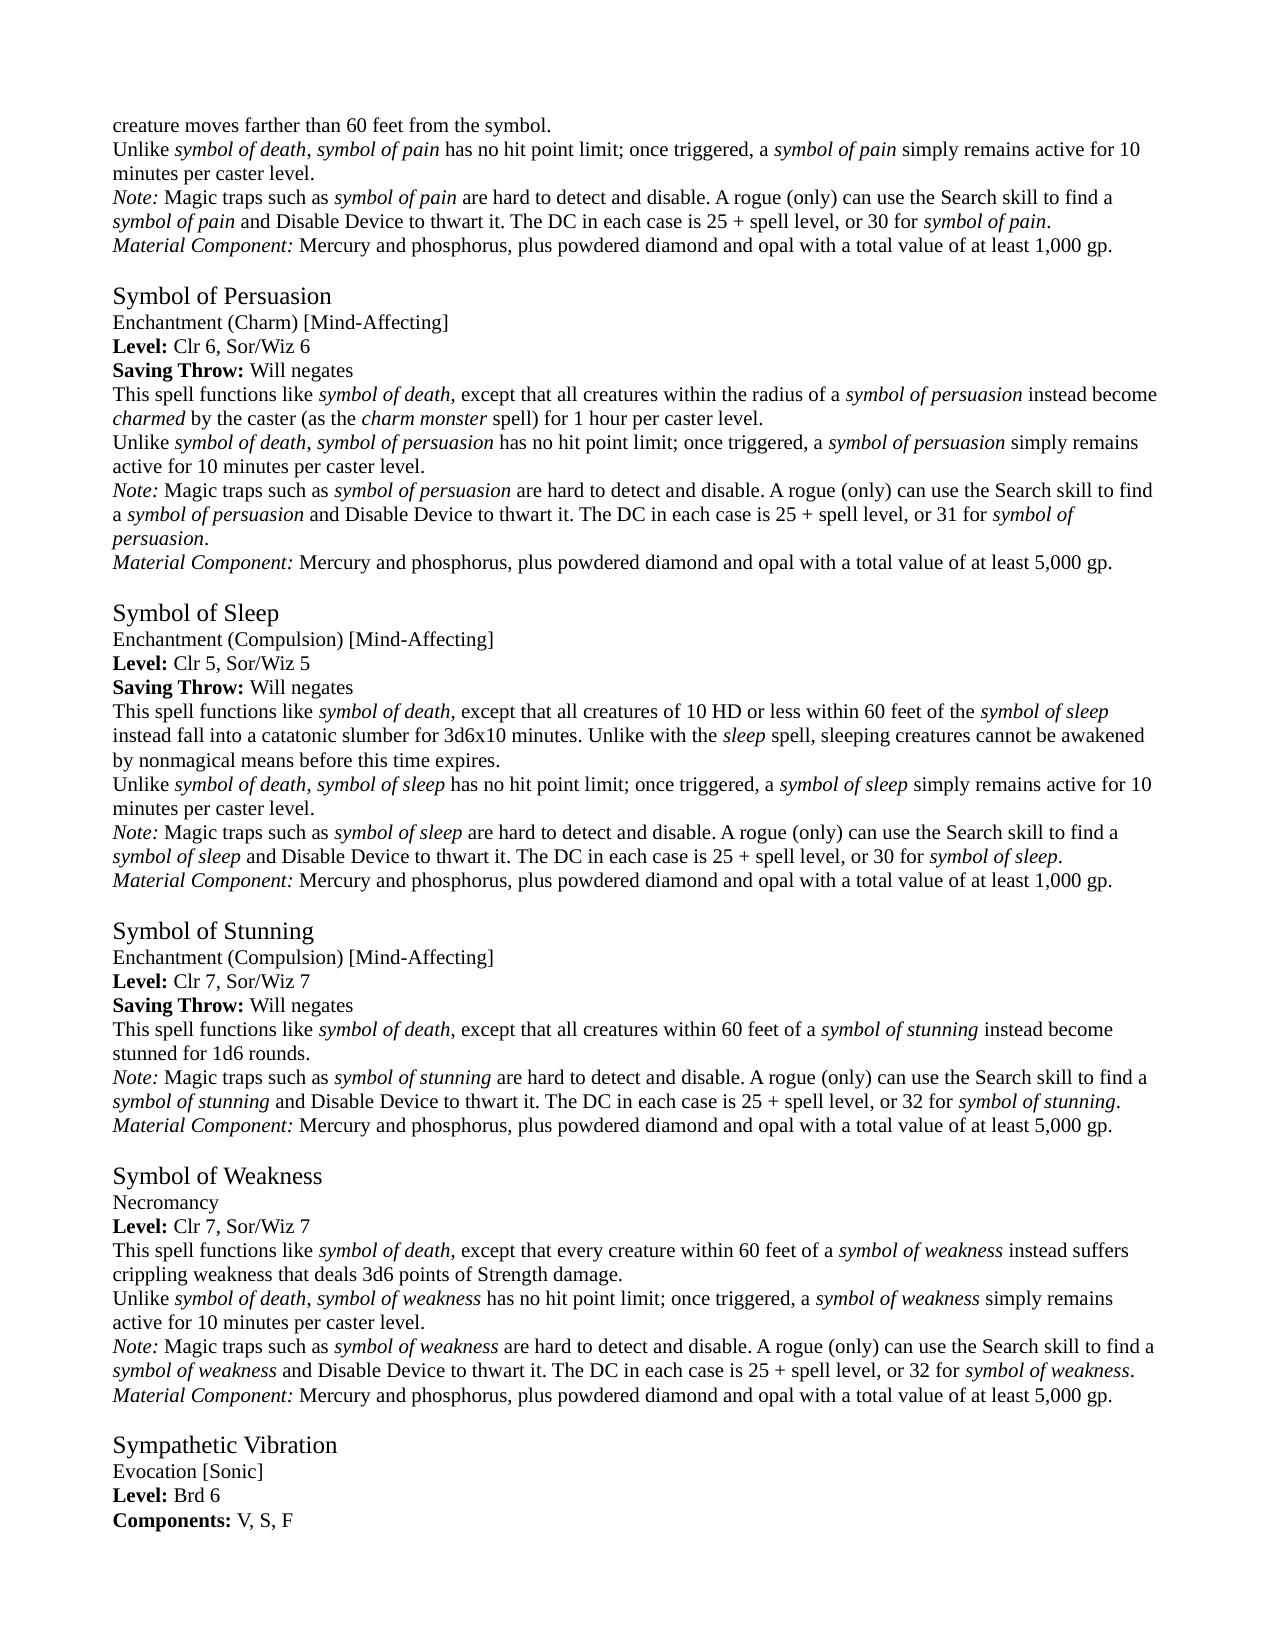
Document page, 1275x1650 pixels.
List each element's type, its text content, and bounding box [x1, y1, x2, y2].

text Unlike symbol of death, symbol of persuasion has no hit point limit; once triggered, a symbol of persuasion simply remains active for 10 minutes per caster level. [112, 430, 1162, 478]
text Symbol of Sleep [112, 598, 1162, 627]
text Symbol of Weakness [112, 1161, 1162, 1190]
text Note: Magic traps such as symbol of stunning are hard to detect and disable. A rogue (only) can use the Search skill to find a symbol of stunning and Disable Device to thwart it. The DC in each case is 25 + spell level, or 32 for symbol of stunning. [112, 1065, 1162, 1113]
text This spell functions like symbol of death, except that every creature within 60 feet of a symbol of weakness instead suffers crippling weakness that deals 3d6 points of Strength damage. [112, 1238, 1162, 1286]
text creature moves farther than 60 feet from the symbol. [112, 112, 1162, 137]
text This spell functions like symbol of death, except that all creatures within the radius of a symbol of persuasion instead become charmed by the caster (as the charm monster spell) for 1 hour per caster level. [112, 382, 1162, 430]
text Enchantment (Charm) [Mind-Affecting] [112, 310, 1162, 334]
text This spell functions like symbol of death, except that all creatures within 60 feet of a symbol of stunning instead become stunned for 1d6 rounds. [112, 1017, 1162, 1065]
text Note: Magic traps such as symbol of persuasion are hard to detect and disable. A rogue (only) can use the Search skill to find a symbol of persuasion and Disable Device to thwart it. The DC in each case is 25 + spell level, or 31 for symbol of persuasion. [112, 478, 1162, 550]
text Note: Magic traps such as symbol of pain are hard to detect and disable. A rogue (only) can use the Search skill to find a symbol of pain and Disable Device to thwart it. The DC in each case is 25 + spell level, or 30 for symbol of pain. [112, 185, 1162, 233]
text Level: Clr 6, Sor/Wiz 6 [112, 334, 1162, 358]
text Saving Throw: Will negates [112, 675, 1162, 699]
text This spell functions like symbol of death, except that all creatures of 10 HD or less within 60 feet of the symbol of sleep instead fall into a catatonic slumber for 3d6x10 minutes. Unlike with the sleep spell, sleeping creatures cannot be awakened by nonmagical means before this time expires. [112, 699, 1162, 772]
text Level: Clr 7, Sor/Wiz 7 [112, 1214, 1162, 1238]
text Enchantment (Compulsion) [Mind-Affecting] [112, 627, 1162, 651]
text Material Component: Mercury and phosphorus, plus powdered diamond and opal with a total value of at least 1,000 gp. [112, 233, 1162, 257]
text Evocation [Sonic] [112, 1459, 1162, 1483]
text Components: V, S, F [112, 1507, 1162, 1532]
text Saving Throw: Will negates [112, 358, 1162, 382]
text Material Component: Mercury and phosphorus, plus powdered diamond and opal with a total value of at least 5,000 gp. [112, 1113, 1162, 1137]
text Material Component: Mercury and phosphorus, plus powdered diamond and opal with a total value of at least 5,000 gp. [112, 550, 1162, 574]
text Level: Brd 6 [112, 1483, 1162, 1507]
text Enchantment (Compulsion) [Mind-Affecting] [112, 945, 1162, 969]
text Material Component: Mercury and phosphorus, plus powdered diamond and opal with a total value of at least 5,000 gp. [112, 1382, 1162, 1407]
text Symbol of Persuasion [112, 281, 1162, 310]
text Saving Throw: Will negates [112, 993, 1162, 1017]
text Material Component: Mercury and phosphorus, plus powdered diamond and opal with a total value of at least 1,000 gp. [112, 868, 1162, 892]
text Level: Clr 7, Sor/Wiz 7 [112, 969, 1162, 993]
text Note: Magic traps such as symbol of weakness are hard to detect and disable. A rogue (only) can use the Search skill to find a symbol of weakness and Disable Device to thwart it. The DC in each case is 25 + spell level, or 32 for symbol of weakness. [112, 1334, 1162, 1382]
text Level: Clr 5, Sor/Wiz 5 [112, 651, 1162, 675]
text Unlike symbol of death, symbol of sleep has no hit point limit; once triggered, a symbol of sleep simply remains active for 10 minutes per caster level. [112, 772, 1162, 820]
text Unlike symbol of death, symbol of pain has no hit point limit; once triggered, a symbol of pain simply remains active for 10 minutes per caster level. [112, 137, 1162, 185]
text Sympathetic Vibration [112, 1431, 1162, 1459]
text Symbol of Stunning [112, 916, 1162, 945]
text Necromancy [112, 1190, 1162, 1214]
text Unlike symbol of death, symbol of weakness has no hit point limit; once triggered, a symbol of weakness simply remains active for 10 minutes per caster level. [112, 1286, 1162, 1334]
text Note: Magic traps such as symbol of sleep are hard to detect and disable. A rogue (only) can use the Search skill to find a symbol of sleep and Disable Device to thwart it. The DC in each case is 25 + spell level, or 30 for symbol of sleep. [112, 820, 1162, 868]
